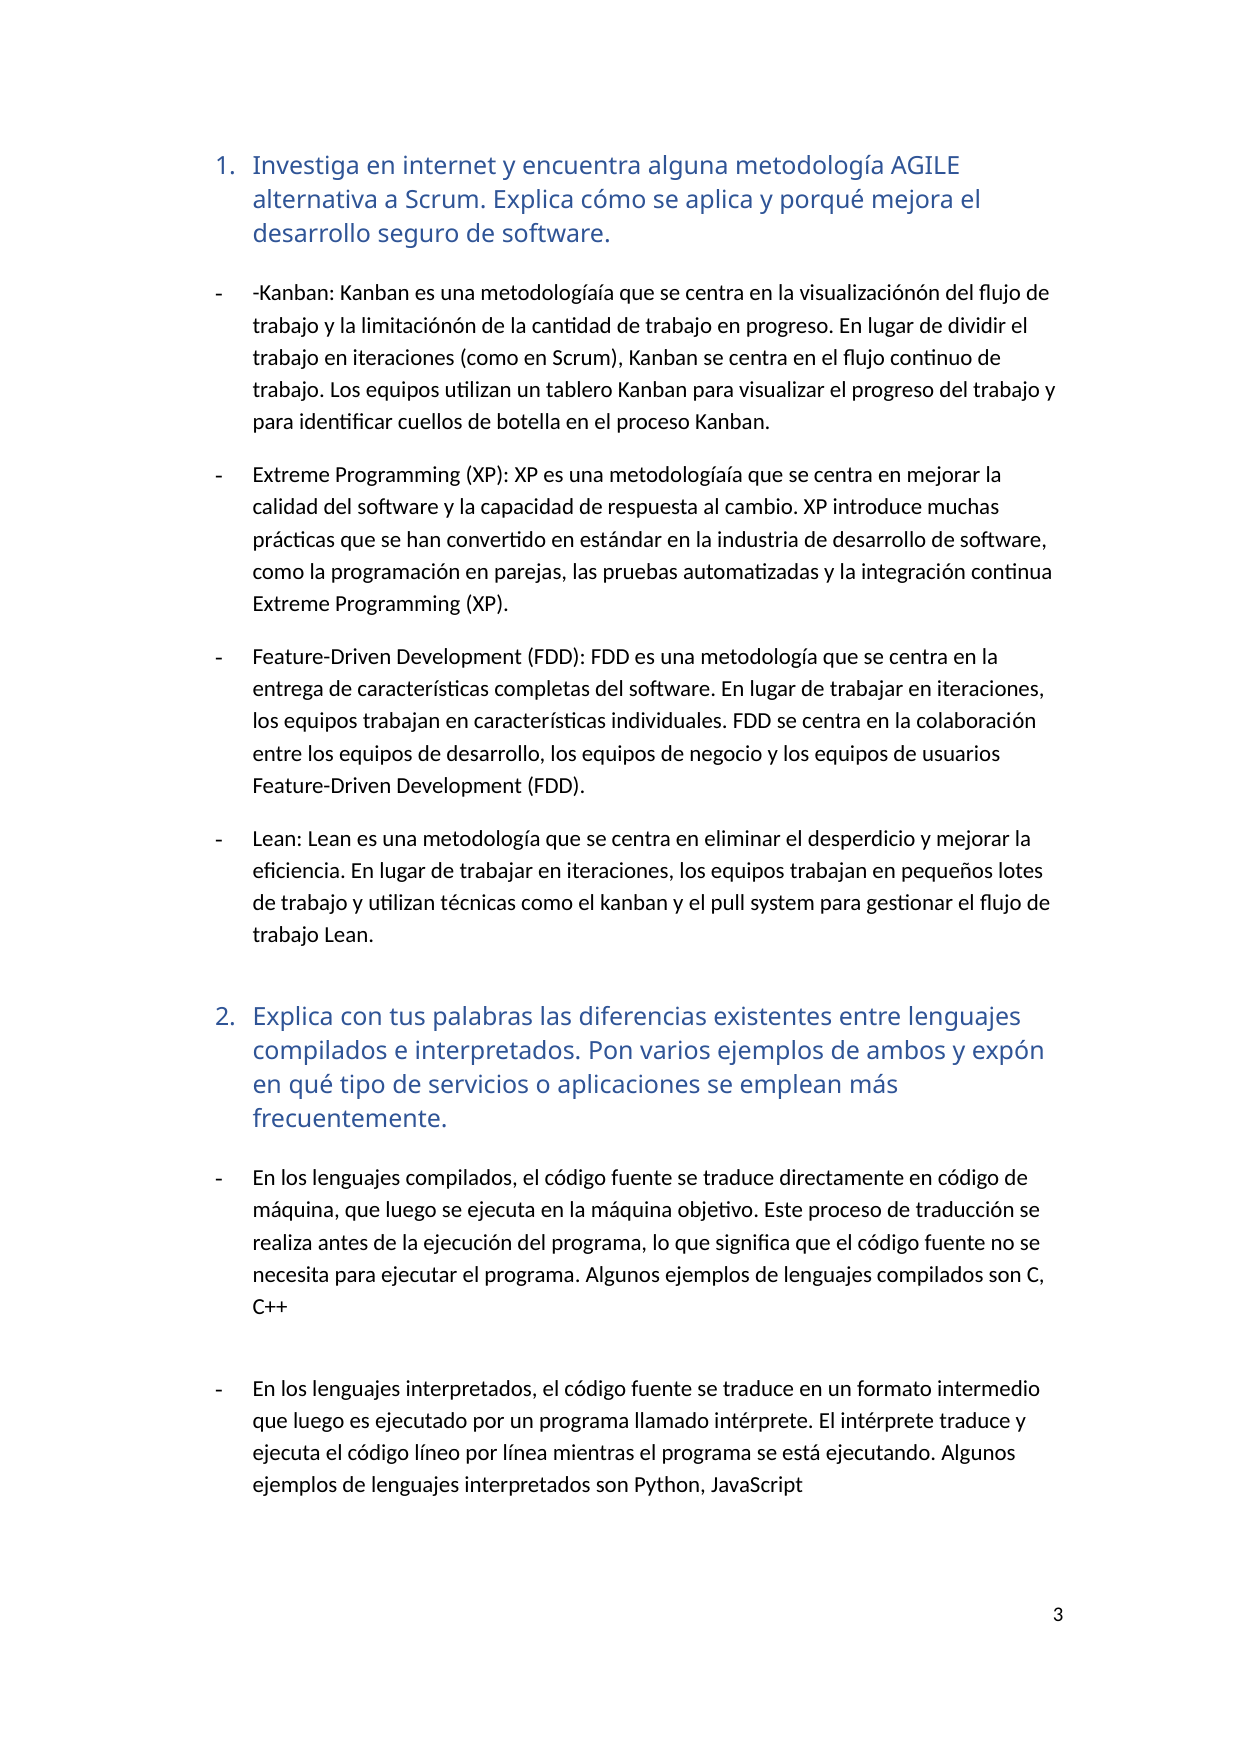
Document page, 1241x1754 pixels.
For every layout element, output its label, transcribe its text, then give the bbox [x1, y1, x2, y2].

list Explica con tus palabras las diferencias existentes entre lenguajes compilados e interpretados. Pon varios ejemplos de ambos y expón en qué tipo de servicios o aplicaciones se emplean más frecuentemente. [215, 998, 1063, 1135]
list -Kanban: Kanban es una metodologíaía que se centra en la visualizaciónón del flujo de trabajo y la limitaciónón de la cantidad de trabajo en progreso. En lugar de dividir el trabajo en iteraciones (como en Scrum), Kanban se centra en el flujo continuo de trabajo. Los equipos utilizan un tablero Kanban para visualizar el progreso del trabajo y para identificar cuellos de botella en el proceso Kanban. [215, 278, 1063, 435]
list Feature-Driven Development (FDD): FDD es una metodología que se centra en la entrega de características completas del software. En lugar de trabajar en iteraciones, los equipos trabajan en características individuales. FDD se centra en la colaboración entre los equipos de desarrollo, los equipos de negocio y los equipos de usuarios Feature-Driven Development (FDD). [215, 642, 1063, 799]
list Investiga en internet y encuentra alguna metodología AGILE alternativa a Scrum. Explica cómo se aplica y porqué mejora el desarrollo seguro de software. [215, 148, 1063, 250]
list Lean: Lean es una metodología que se centra en eliminar el desperdicio y mejorar la eficiencia. En lugar de trabajar en iteraciones, los equipos trabajan en pequeños lotes de trabajo y utilizan técnicas como el kanban y el pull system para gestionar el flujo de trabajo Lean. [215, 824, 1063, 948]
list Extreme Programming (XP): XP es una metodologíaía que se centra en mejorar la calidad del software y la capacidad de respuesta al cambio. XP introduce muchas prácticas que se han convertido en estándar en la industria de desarrollo de software, como la programación en parejas, las pruebas automatizadas y la integración continua Extreme Programming (XP). [215, 460, 1063, 617]
list En los lenguajes compilados, el código fuente se traduce directamente en código de máquina, que luego se ejecuta en la máquina objetivo. Este proceso de traducción se realiza antes de la ejecución del programa, lo que significa que el código fuente no se necesita para ejecutar el programa. Algunos ejemplos de lenguajes compilados son C, C++ [215, 1163, 1063, 1320]
list En los lenguajes interpretados, el código fuente se traduce en un formato intermedio que luego es ejecutado por un programa llamado intérprete. El intérprete traduce y ejecuta el código líneo por línea mientras el programa se está ejecutando. Algunos ejemplos de lenguajes interpretados son Python, JavaScript [215, 1374, 1063, 1498]
